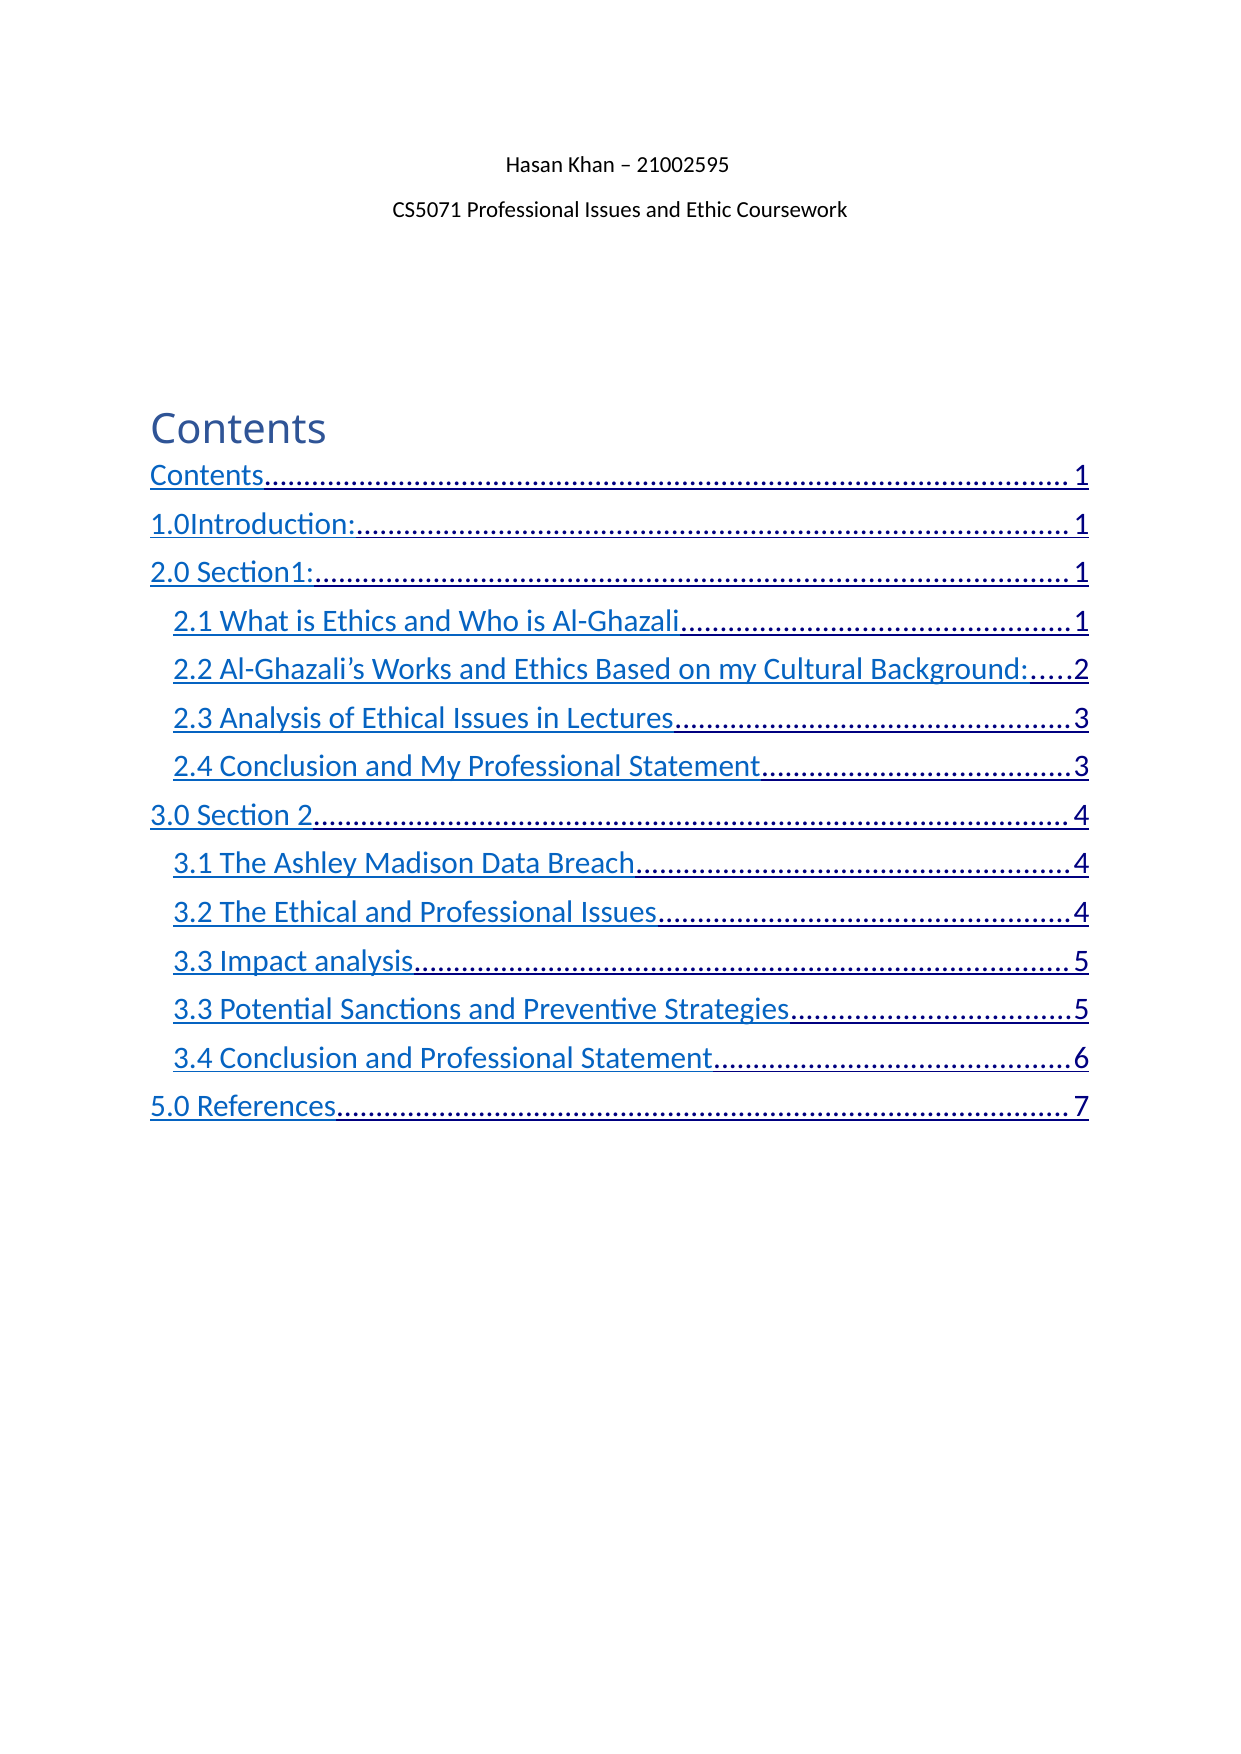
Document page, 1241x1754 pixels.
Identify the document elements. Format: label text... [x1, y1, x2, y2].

text 2.3 Analysis of Ethical Issues in Lectures 3 [173, 698, 1090, 736]
text 2.4 Conclusion and My Professional Statement 3 [173, 746, 1090, 784]
text 3.3 Potential Sanctions and Preventive Strategies 5 [173, 989, 1090, 1027]
text 5.0 References 7 [150, 1086, 1090, 1124]
text 3.0 Section 2 4 [150, 795, 1090, 833]
text Hasan Khan – 21002595 [150, 150, 1090, 178]
text 2.1 What is Ethics and Who is Al-Ghazali 1 [173, 601, 1090, 639]
text 3.3 Impact analysis 5 [173, 941, 1090, 979]
text 2.2 Al-Ghazali’s Works and Ethics Based on my Cultural Background: 2 [173, 649, 1090, 687]
text CS5071 Professional Issues and Ethic Coursework [150, 195, 1090, 223]
text 3.1 The Ashley Madison Data Breach 4 [173, 843, 1090, 882]
text 3.4 Conclusion and Professional Statement 6 [173, 1038, 1090, 1076]
text 3.2 The Ethical and Professional Issues 4 [173, 892, 1090, 930]
text 2.0 Section1: 1 [150, 552, 1090, 590]
text Contents 1 [150, 455, 1090, 493]
text 1.0 Introduction: 1 [150, 504, 1090, 542]
subtitle Contents [150, 398, 1090, 455]
